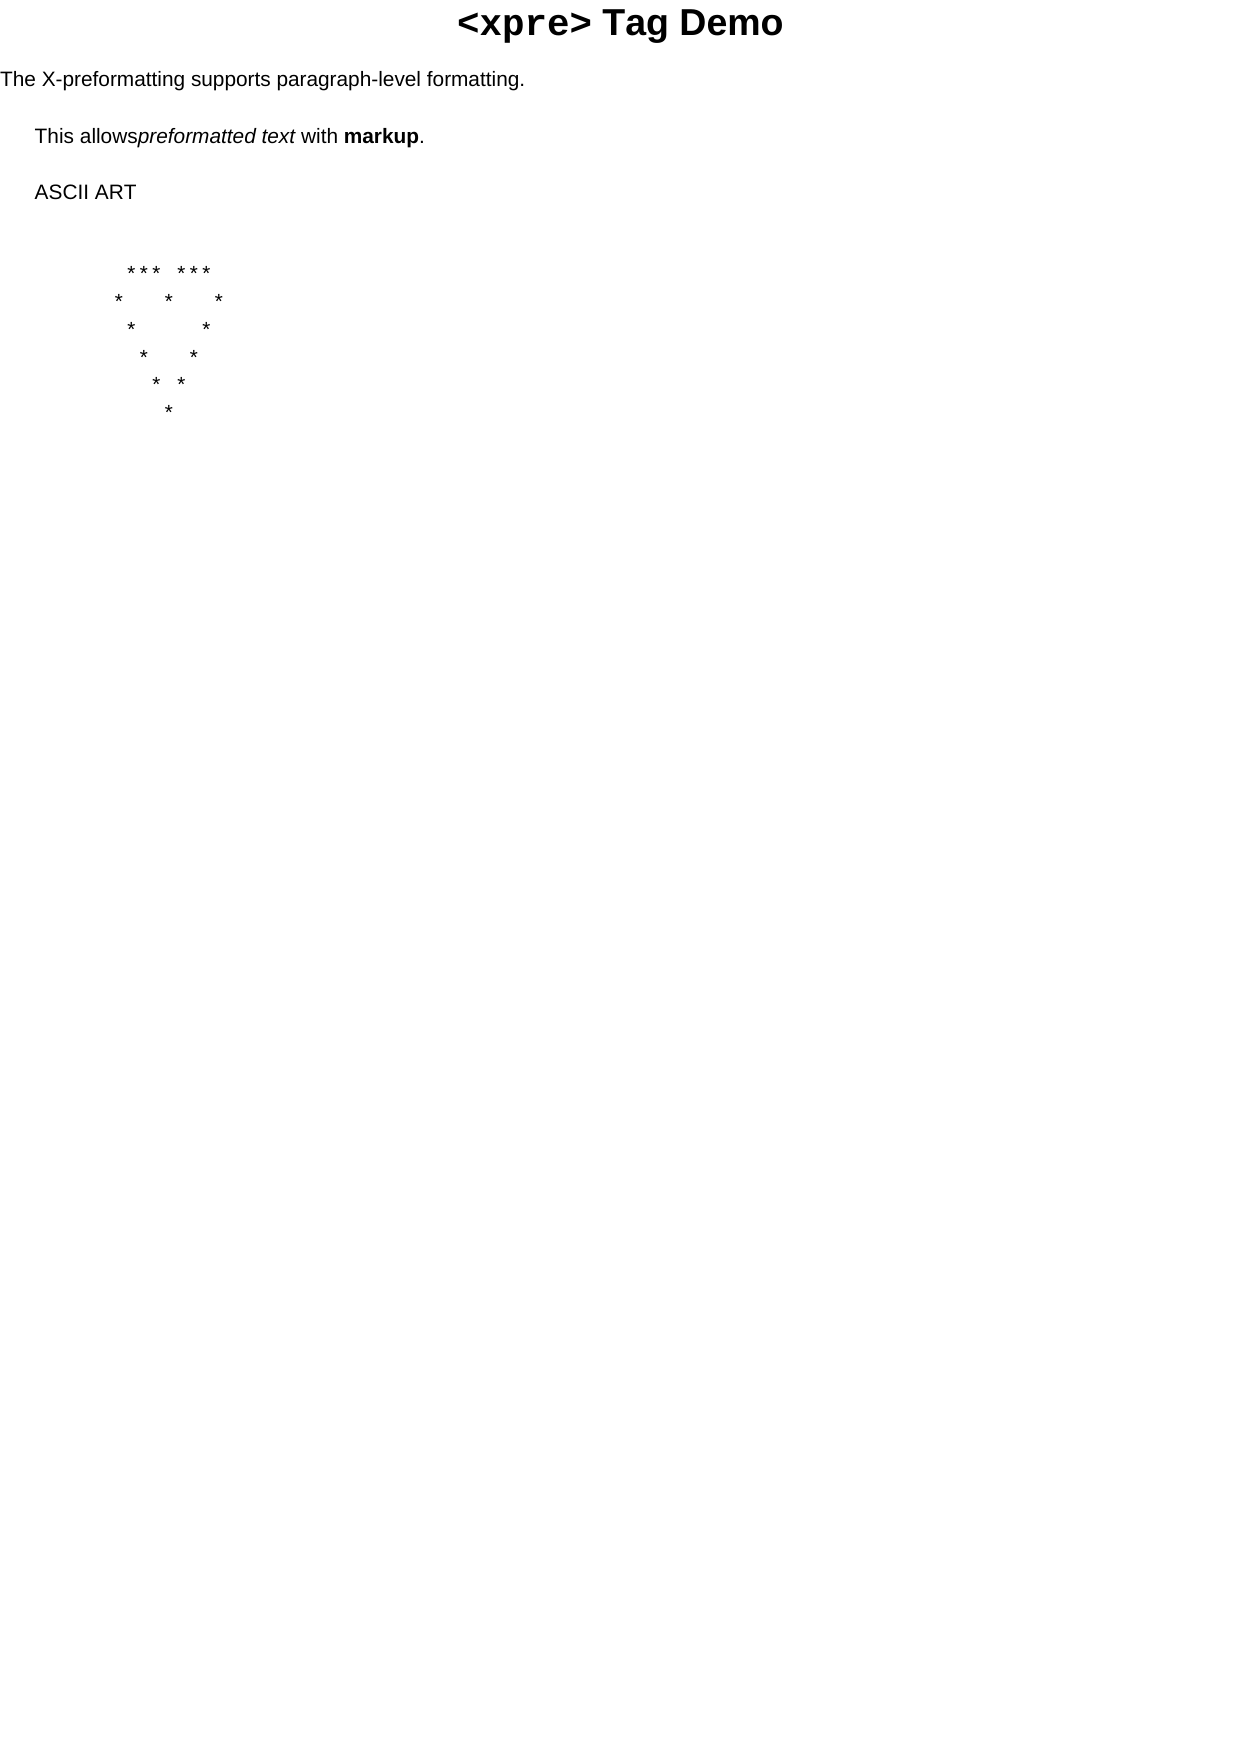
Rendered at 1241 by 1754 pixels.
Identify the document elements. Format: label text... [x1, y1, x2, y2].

text The X-preformatting supports paragraph-level formatting. [0, 67, 1240, 91]
title <xpre> Tag Demo [0, 0, 1240, 46]
text This allowspreformatted text with markup. ASCII ART *** *** * * * * * * * * * * [0, 95, 1240, 483]
